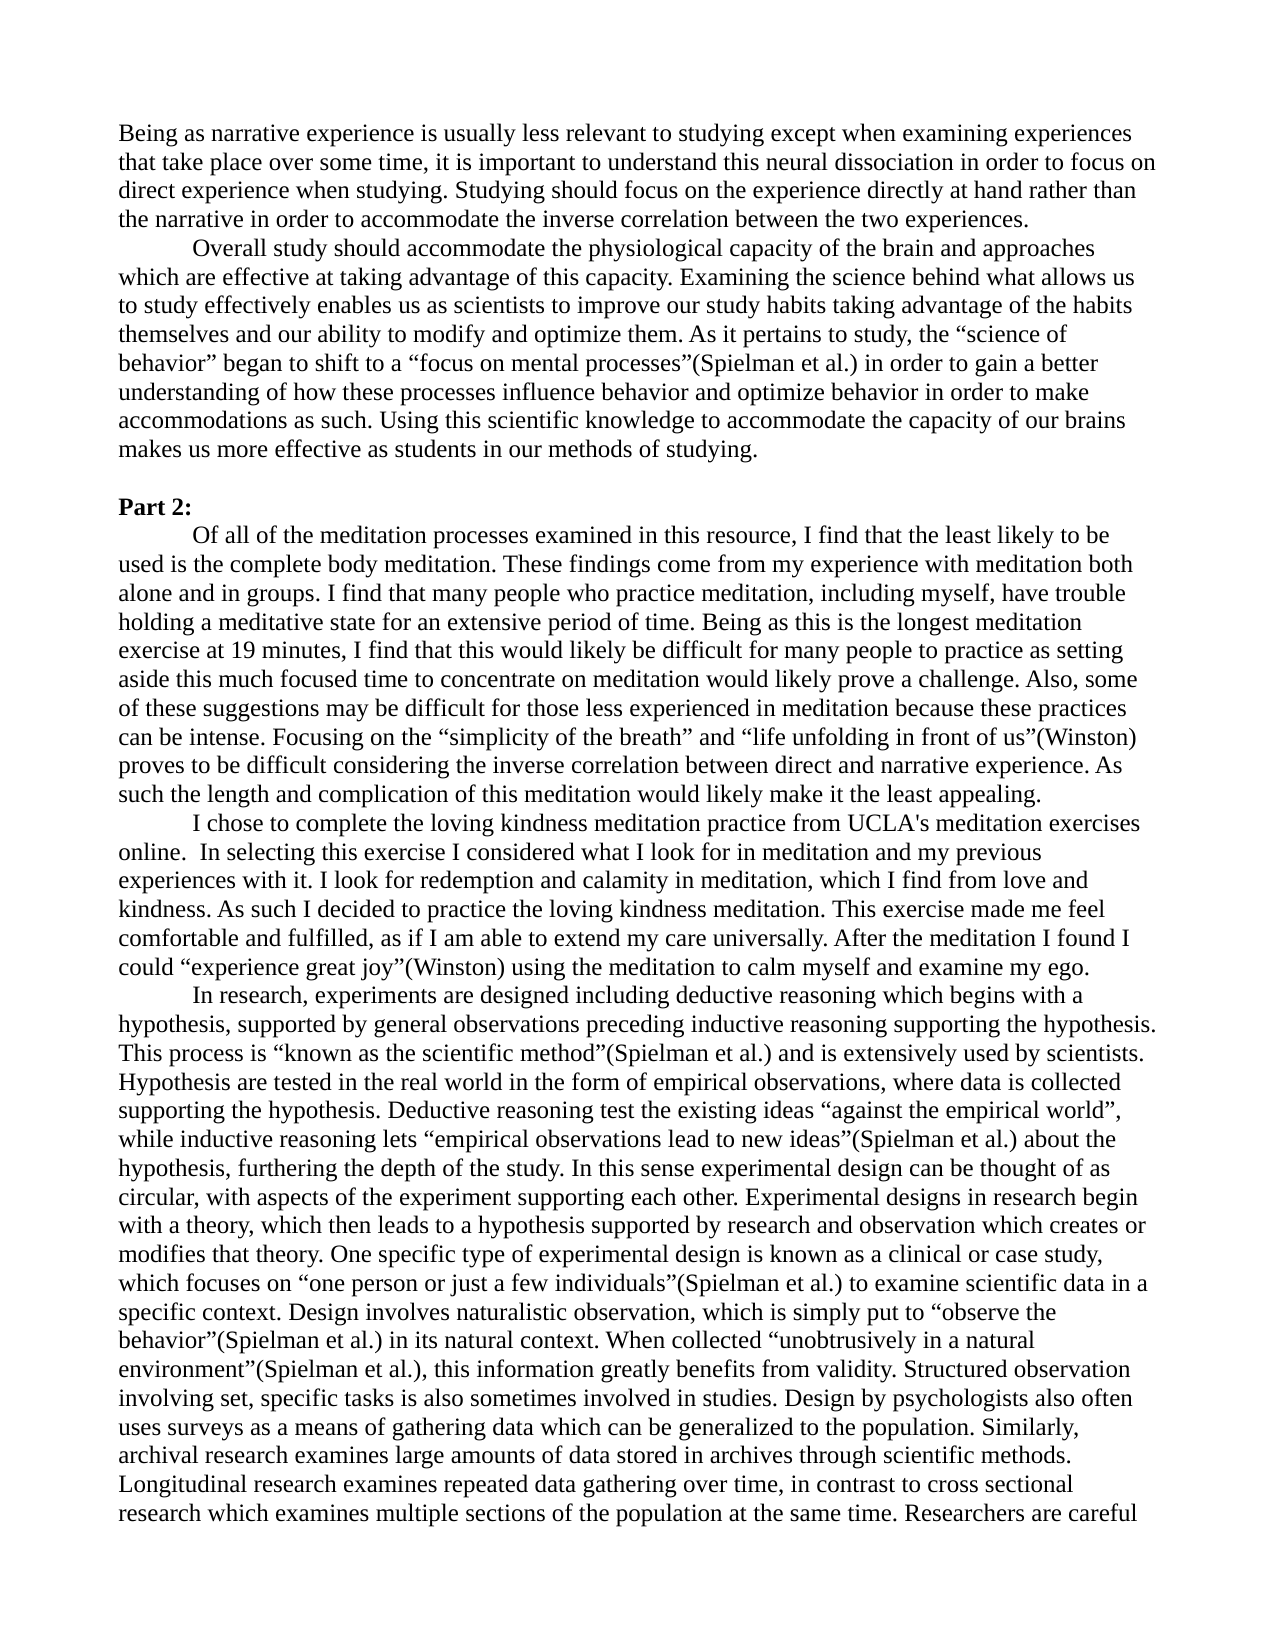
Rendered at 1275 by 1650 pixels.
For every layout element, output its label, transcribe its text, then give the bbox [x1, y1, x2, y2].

text I chose to complete the loving kindness meditation practice from UCLA's meditation exercises online. In selecting this exercise I considered what I look for in meditation and my previous experiences with it. I look for redemption and calamity in meditation, which I find from love and kindness. As such I decided to practice the loving kindness meditation. This exercise made me feel comfortable and fulfilled, as if I am able to extend my care universally. After the meditation I found I could “experience great joy”(Winston) using the meditation to calm myself and examine my ego. [118, 808, 1157, 981]
text Of all of the meditation processes examined in this resource, I find that the least likely to be used is the complete body meditation. These findings come from my experience with meditation both alone and in groups. I find that many people who practice meditation, including myself, have trouble holding a meditative state for an extensive period of time. Being as this is the longest meditation exercise at 19 minutes, I find that this would likely be difficult for many people to practice as setting aside this much focused time to concentrate on meditation would likely prove a challenge. Also, some of these suggestions may be difficult for those less experienced in meditation because these practices can be intense. Focusing on the “simplicity of the breath” and “life unfolding in front of us”(Winston) proves to be difficult considering the inverse correlation between direct and narrative experience. As such the length and complication of this meditation would likely make it the least appealing. [118, 521, 1157, 808]
text Being as narrative experience is usually less relevant to studying except when examining experiences that take place over some time, it is important to understand this neural dissociation in order to focus on direct experience when studying. Studying should focus on the experience directly at hand rather than the narrative in order to accommodate the inverse correlation between the two experiences. [118, 118, 1157, 233]
text Overall study should accommodate the physiological capacity of the brain and approaches which are effective at taking advantage of this capacity. Examining the science behind what allows us to study effectively enables us as scientists to improve our study habits taking advantage of the habits themselves and our ability to modify and optimize them. As it pertains to study, the “science of behavior” began to shift to a “focus on mental processes”(Spielman et al.) in order to gain a better understanding of how these processes influence behavior and optimize behavior in order to make accommodations as such. Using this scientific knowledge to accommodate the capacity of our brains makes us more effective as students in our methods of studying. [118, 233, 1157, 463]
text In research, experiments are designed including deductive reasoning which begins with a hypothesis, supported by general observations preceding inductive reasoning supporting the hypothesis. This process is “known as the scientific method”(Spielman et al.) and is extensively used by scientists. Hypothesis are tested in the real world in the form of empirical observations, where data is collected supporting the hypothesis. Deductive reasoning test the existing ideas “against the empirical world”, while inductive reasoning lets “empirical observations lead to new ideas”(Spielman et al.) about the hypothesis, furthering the depth of the study. In this sense experimental design can be thought of as circular, with aspects of the experiment supporting each other. Experimental designs in research begin with a theory, which then leads to a hypothesis supported by research and observation which creates or modifies that theory. One specific type of experimental design is known as a clinical or case study, which focuses on “one person or just a few individuals”(Spielman et al.) to examine scientific data in a specific context. Design involves naturalistic observation, which is simply put to “observe the behavior”(Spielman et al.) in its natural context. When collected “unobtrusively in a natural environment”(Spielman et al.), this information greatly benefits from validity. Structured observation involving set, specific tasks is also sometimes involved in studies. Design by psychologists also often uses surveys as a means of gathering data which can be generalized to the population. Similarly, archival research examines large amounts of data stored in archives through scientific methods. Longitudinal research examines repeated data gathering over time, in contrast to cross sectional research which examines multiple sections of the population at the same time. Researchers are careful [118, 981, 1157, 1527]
text Part 2: [118, 492, 1157, 521]
